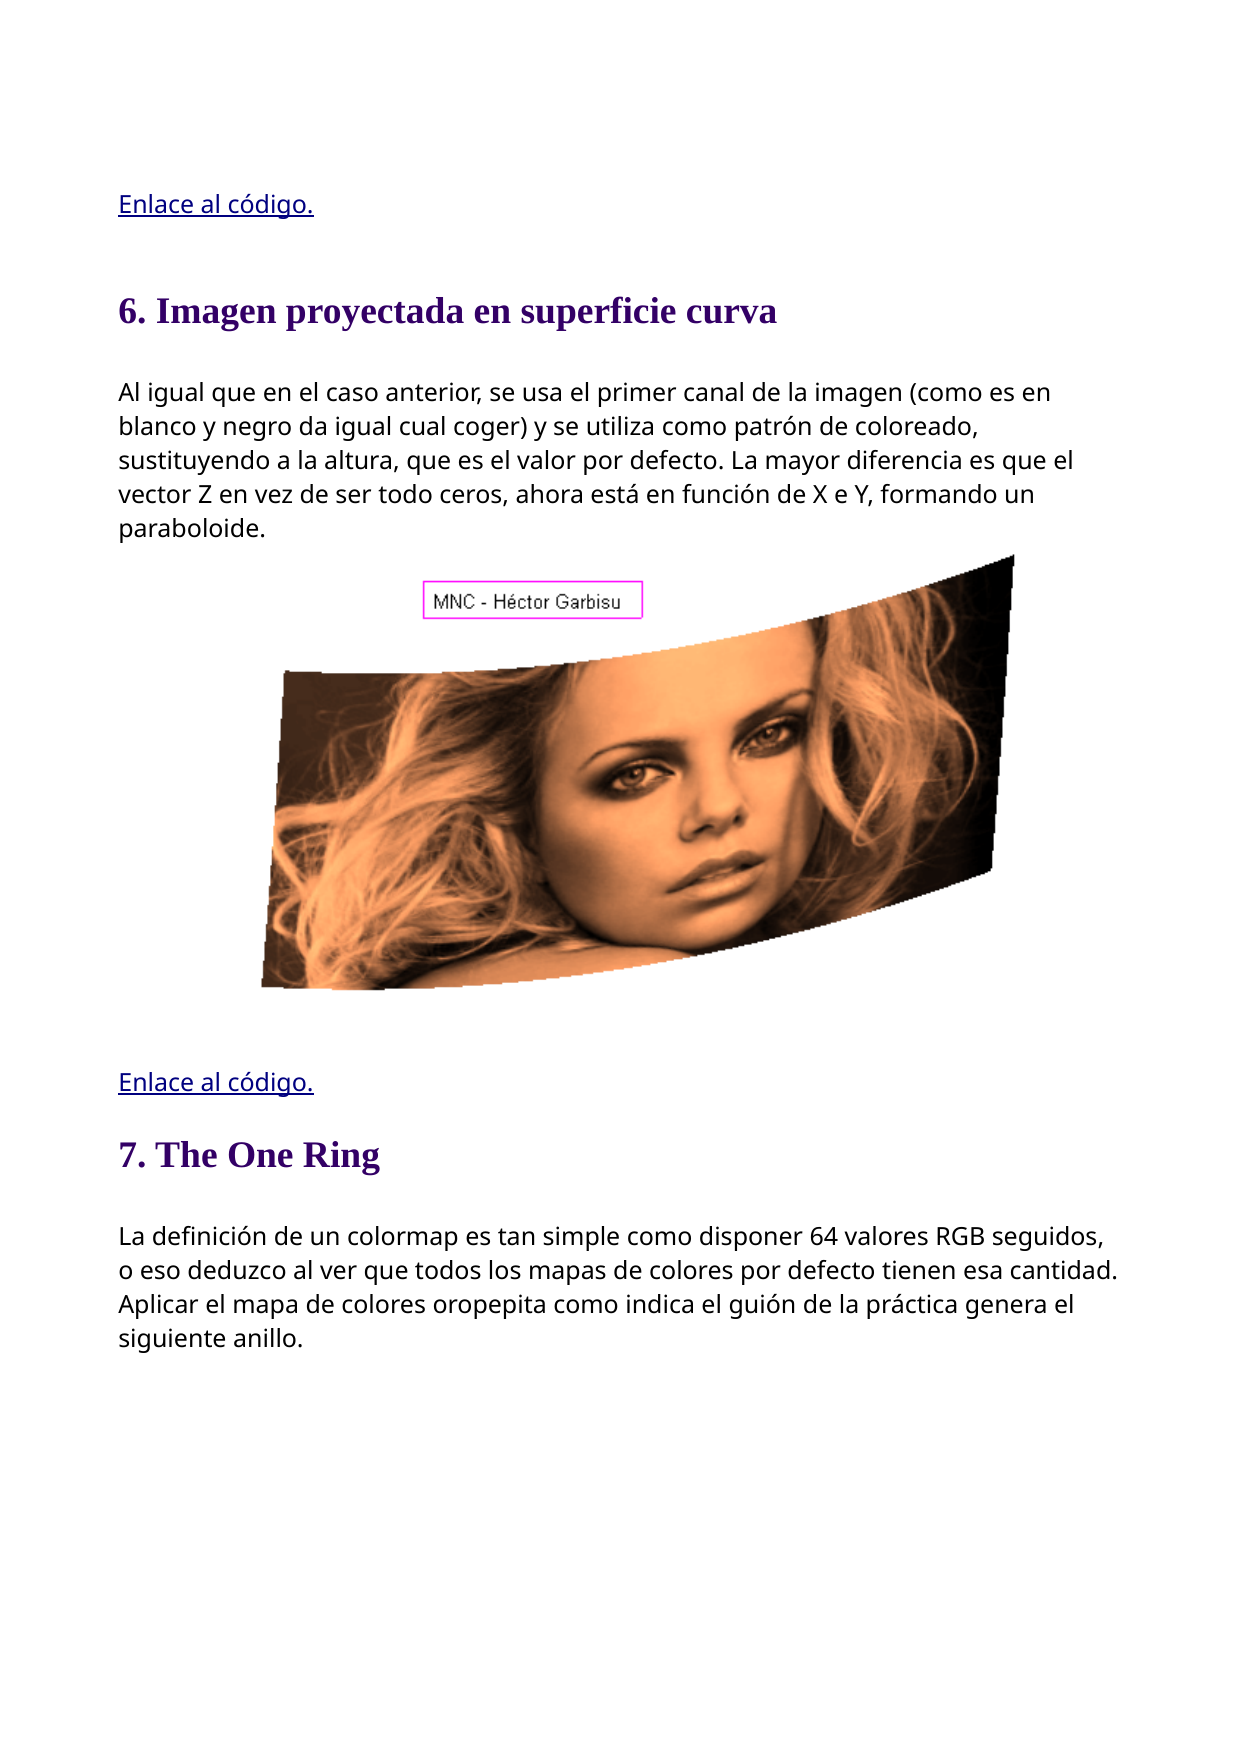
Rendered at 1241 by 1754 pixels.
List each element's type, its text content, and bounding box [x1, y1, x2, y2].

text La definición de un colormap es tan simple como disponer 64 valores RGB seguidos, o eso deduzco al ver que todos los mapas de colores por defecto tienen esa cantidad. Aplicar el mapa de colores oropepita como indica el guión de la práctica genera el siguiente anillo. [118, 1218, 1122, 1355]
text 7. The One Ring [118, 1132, 1122, 1175]
text Enlace al código. [118, 186, 1122, 220]
text Al igual que en el caso anterior, se usa el primer canal de la imagen (como es en blanco y negro da igual cual coger) y se utiliza como patrón de coloreado, sustituyendo a la altura, que es el valor por defecto. La mayor diferencia es que el vector Z en vez de ser todo ceros, ahora está en función de X e Y, formando un paraboloide. [118, 375, 1122, 545]
picture [118, 545, 1123, 997]
text Enlace al código. [118, 1064, 1122, 1098]
text 6. Imagen proyectada en superficie curva [118, 288, 1122, 332]
